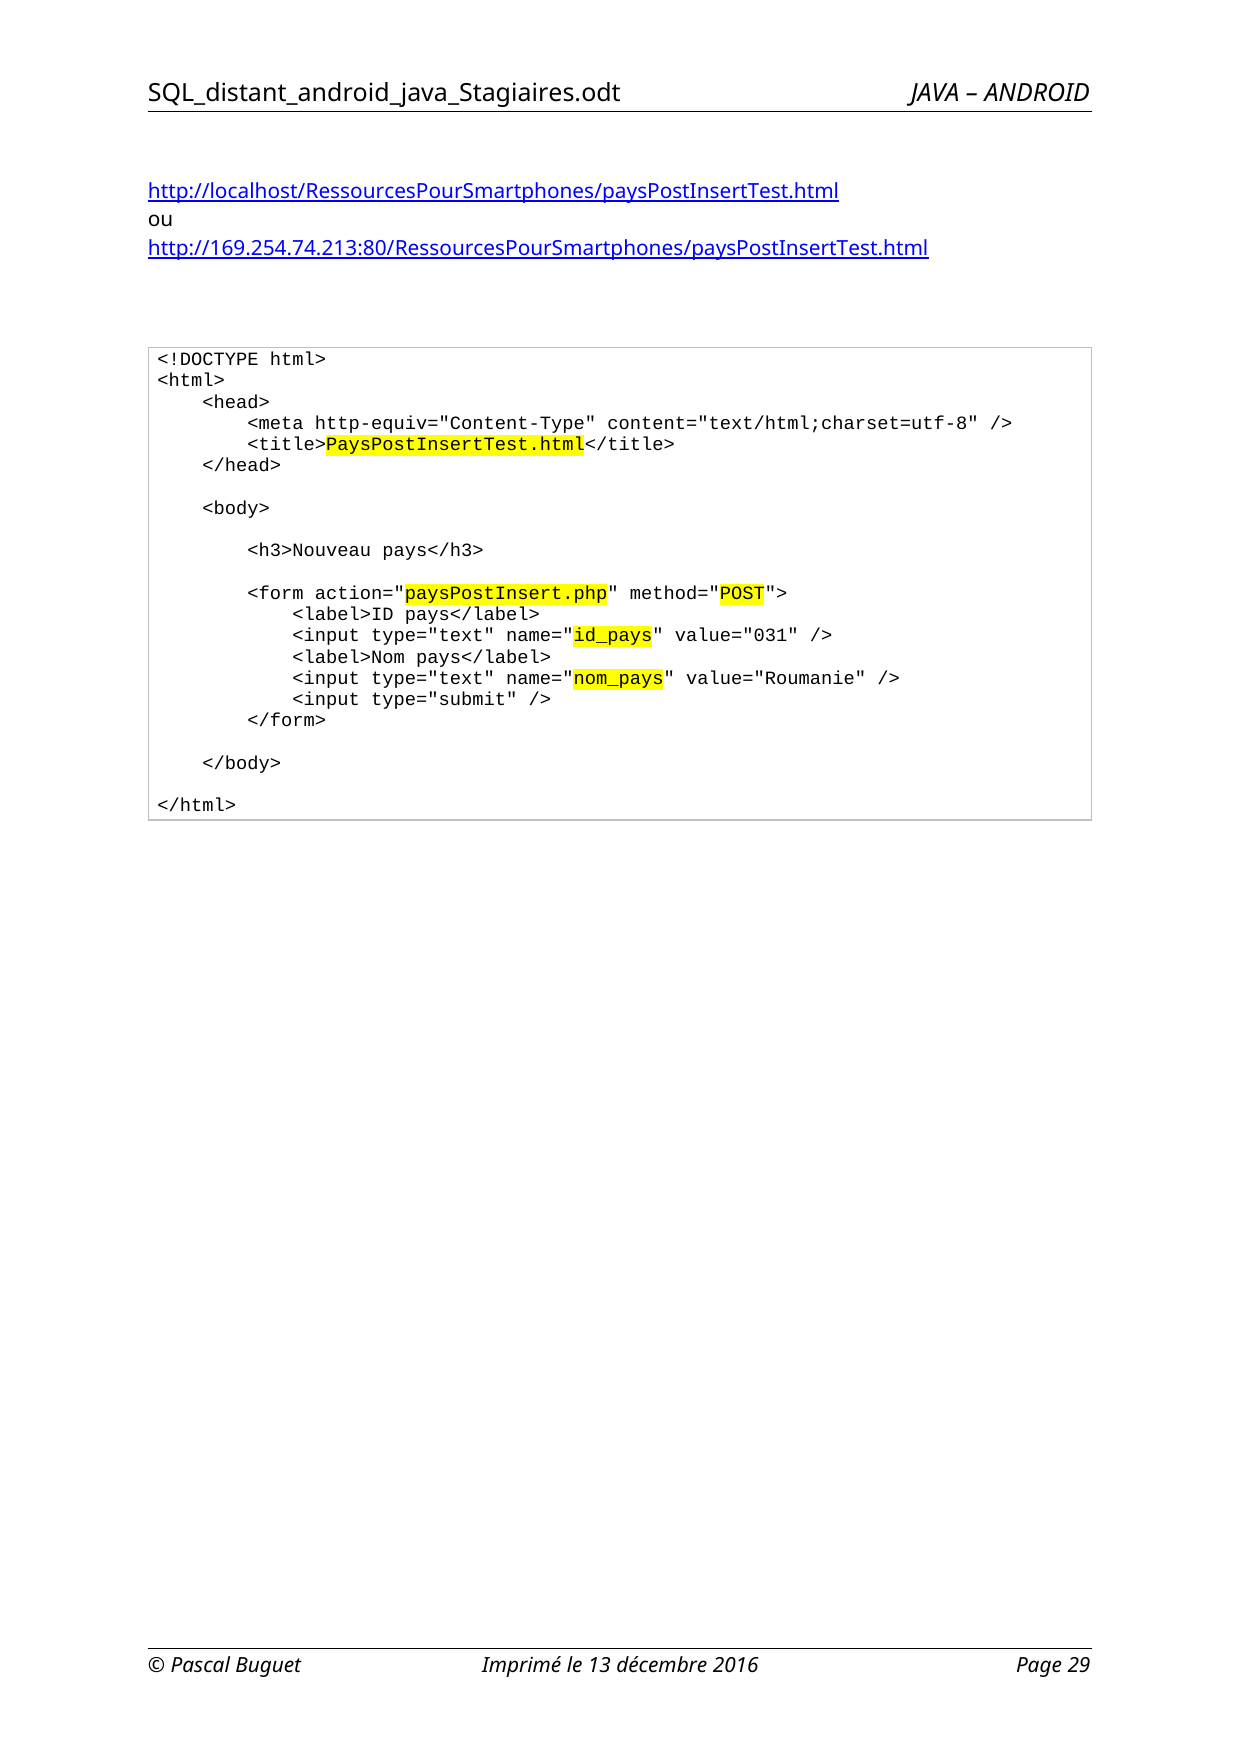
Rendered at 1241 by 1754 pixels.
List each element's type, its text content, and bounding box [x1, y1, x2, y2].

text <label>ID pays</label> [149, 602, 1091, 623]
text <input type="text" name="nom_pays" value="Roumanie" /> [149, 666, 1091, 687]
text </html> [149, 793, 1091, 819]
text <!DOCTYPE html> [149, 348, 1091, 368]
text <body> [149, 496, 1091, 517]
text <label>Nom pays</label> [149, 644, 1091, 666]
text ou [148, 204, 1092, 233]
text <input type="text" name="id_pays" value="031" /> [149, 623, 1091, 644]
text <h3>Nouveau pays</h3> [149, 538, 1091, 559]
text <input type="submit" /> [149, 687, 1091, 708]
text http://169.254.74.213:80/RessourcesPourSmartphones/paysPostInsertTest.html [148, 233, 1092, 261]
text <html> [149, 368, 1091, 389]
text http://localhost/RessourcesPourSmartphones/paysPostInsertTest.html [148, 176, 1092, 204]
text </head> [149, 453, 1091, 474]
text <form action="paysPostInsert.php" method="POST"> [149, 581, 1091, 602]
text <head> [149, 389, 1091, 411]
text <title>PaysPostInsertTest.html</title> [149, 432, 1091, 453]
text </body> [149, 751, 1091, 772]
text <meta http-equiv="Content-Type" content="text/html;charset=utf-8" /> [149, 411, 1091, 432]
text </form> [149, 708, 1091, 729]
